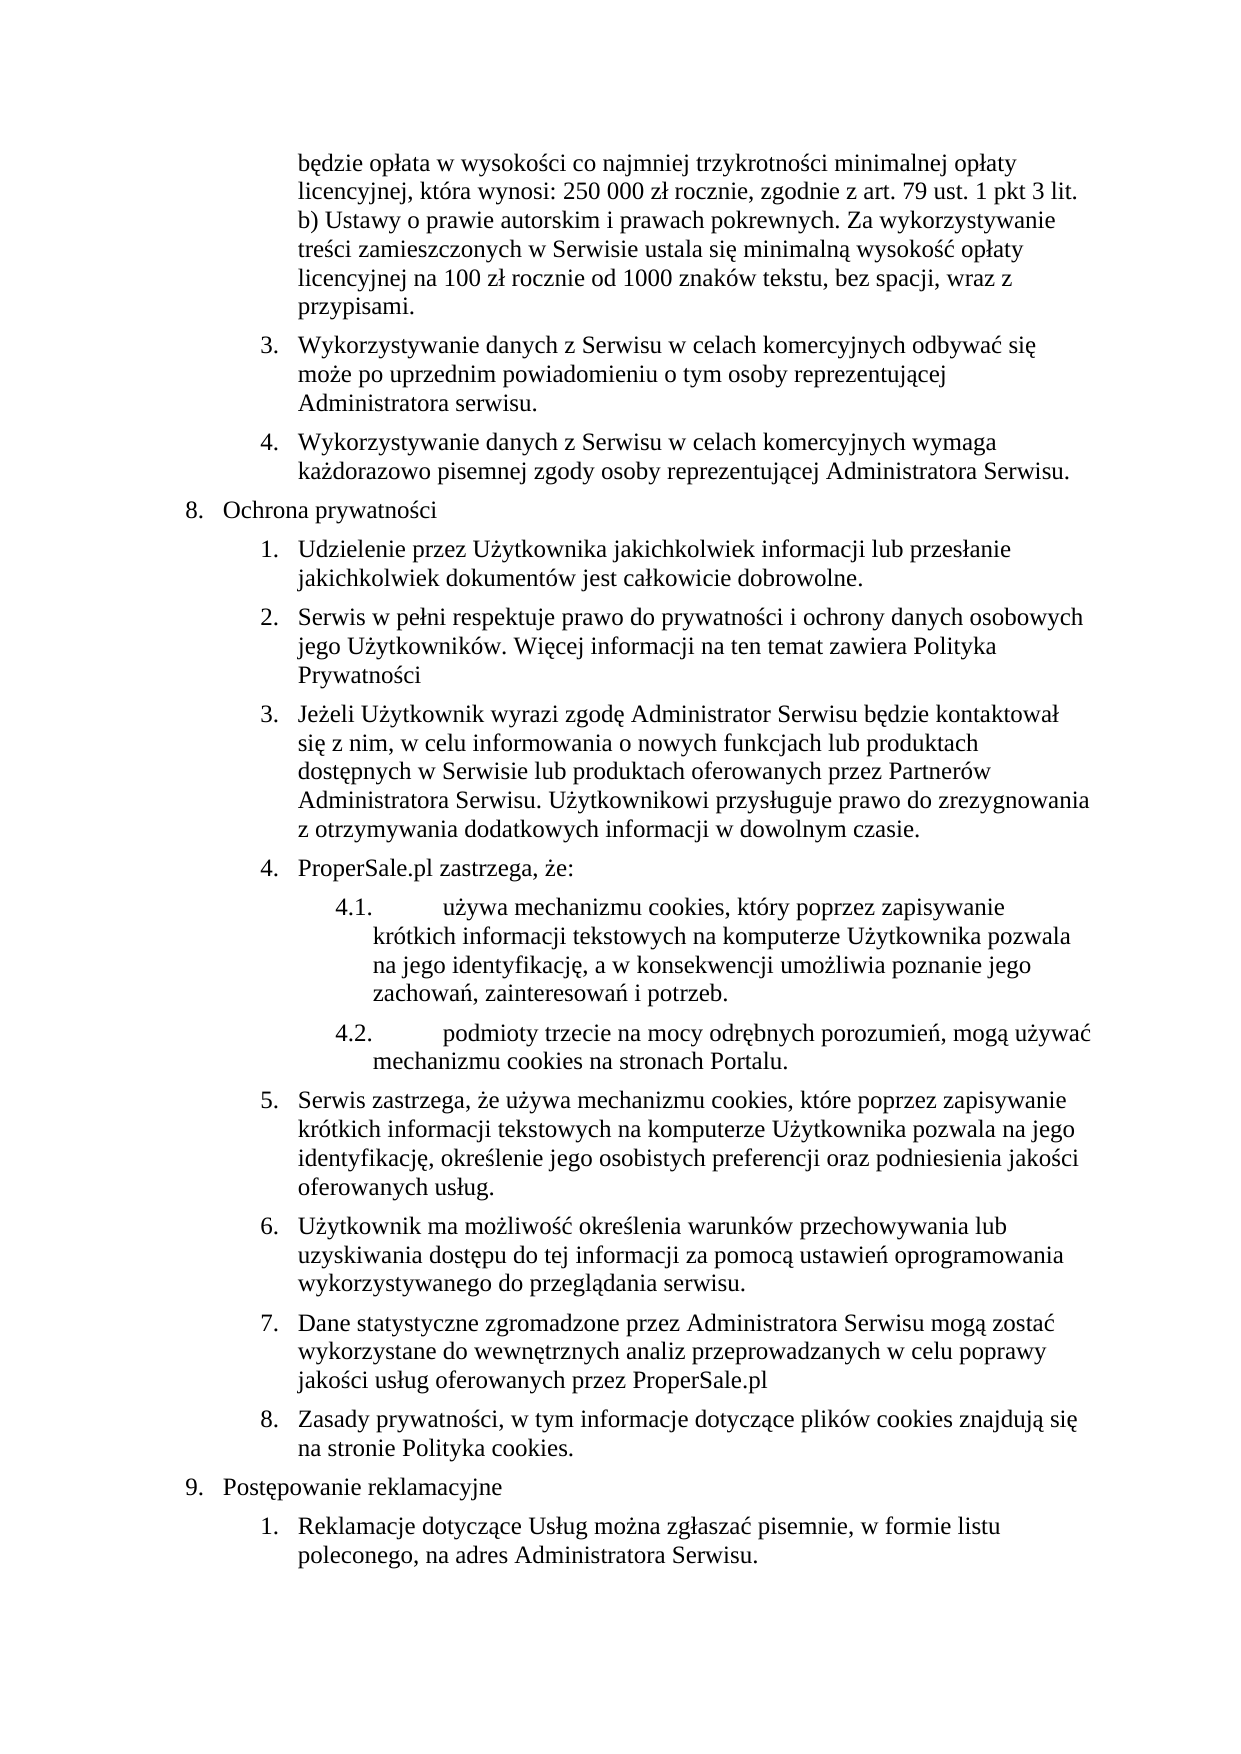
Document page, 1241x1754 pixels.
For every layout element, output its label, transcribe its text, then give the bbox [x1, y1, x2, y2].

list Zasady prywatności, w tym informacje dotyczące plików cookies znajdują się na stronie Polityka cookies. [260, 1404, 1093, 1462]
list podmioty trzecie na mocy odrębnych porozumień, mogą używać mechanizmu cookies na stronach Portalu. [335, 1018, 1093, 1075]
list Ochrona prywatności [185, 495, 1093, 524]
list Reklamacje dotyczące Usług można zgłaszać pisemnie, w formie listu poleconego, na adres Administratora Serwisu. [260, 1511, 1093, 1569]
list Wykorzystywanie danych z Serwisu w celach komercyjnych odbywać się może po uprzednim powiadomieniu o tym osoby reprezentującej Administratora serwisu. [260, 331, 1093, 417]
list będzie opłata w wysokości co najmniej trzykrotności minimalnej opłaty licencyjnej, która wynosi: 250 000 zł rocznie, zgodnie z art. 79 ust. 1 pkt 3 lit. b) Ustawy o prawie autorskim i prawach pokrewnych. Za wykorzystywanie treści zamieszczonych w Serwisie ustala się minimalną wysokość opłaty licencyjnej na 100 zł rocznie od 1000 znaków tekstu, bez spacji, wraz z przypisami. [260, 148, 1093, 320]
list ProperSale.pl zastrzega, że: [260, 853, 1093, 882]
list Wykorzystywanie danych z Serwisu w celach komercyjnych wymaga każdorazowo pisemnej zgody osoby reprezentującej Administratora Serwisu. [260, 427, 1093, 485]
list Postępowanie reklamacyjne [185, 1472, 1093, 1501]
list Serwis zastrzega, że używa mechanizmu cookies, które poprzez zapisywanie krótkich informacji tekstowych na komputerze Użytkownika pozwala na jego identyfikację, określenie jego osobistych preferencji oraz podniesienia jakości oferowanych usług. [260, 1086, 1093, 1201]
list Jeżeli Użytkownik wyrazi zgodę Administrator Serwisu będzie kontaktował się z nim, w celu informowania o nowych funkcjach lub produktach dostępnych w Serwisie lub produktach oferowanych przez Partnerów Administratora Serwisu. Użytkownikowi przysługuje prawo do zrezygnowania z otrzymywania dodatkowych informacji w dowolnym czasie. [260, 699, 1093, 843]
list Udzielenie przez Użytkownika jakichkolwiek informacji lub przesłanie jakichkolwiek dokumentów jest całkowicie dobrowolne. [260, 534, 1093, 592]
list Użytkownik ma możliwość określenia warunków przechowywania lub uzyskiwania dostępu do tej informacji za pomocą ustawień oprogramowania wykorzystywanego do przeglądania serwisu. [260, 1211, 1093, 1297]
list Serwis w pełni respektuje prawo do prywatności i ochrony danych osobowych jego Użytkowników. Więcej informacji na ten temat zawiera Polityka Prywatności [260, 602, 1093, 688]
list Dane statystyczne zgromadzone przez Administratora Serwisu mogą zostać wykorzystane do wewnętrznych analiz przeprowadzanych w celu poprawy jakości usług oferowanych przez ProperSale.pl [260, 1308, 1093, 1394]
list używa mechanizmu cookies, który poprzez zapisywanie krótkich informacji tekstowych na komputerze Użytkownika pozwala na jego identyfikację, a w konsekwencji umożliwia poznanie jego zachowań, zainteresowań i potrzeb. [335, 892, 1093, 1007]
